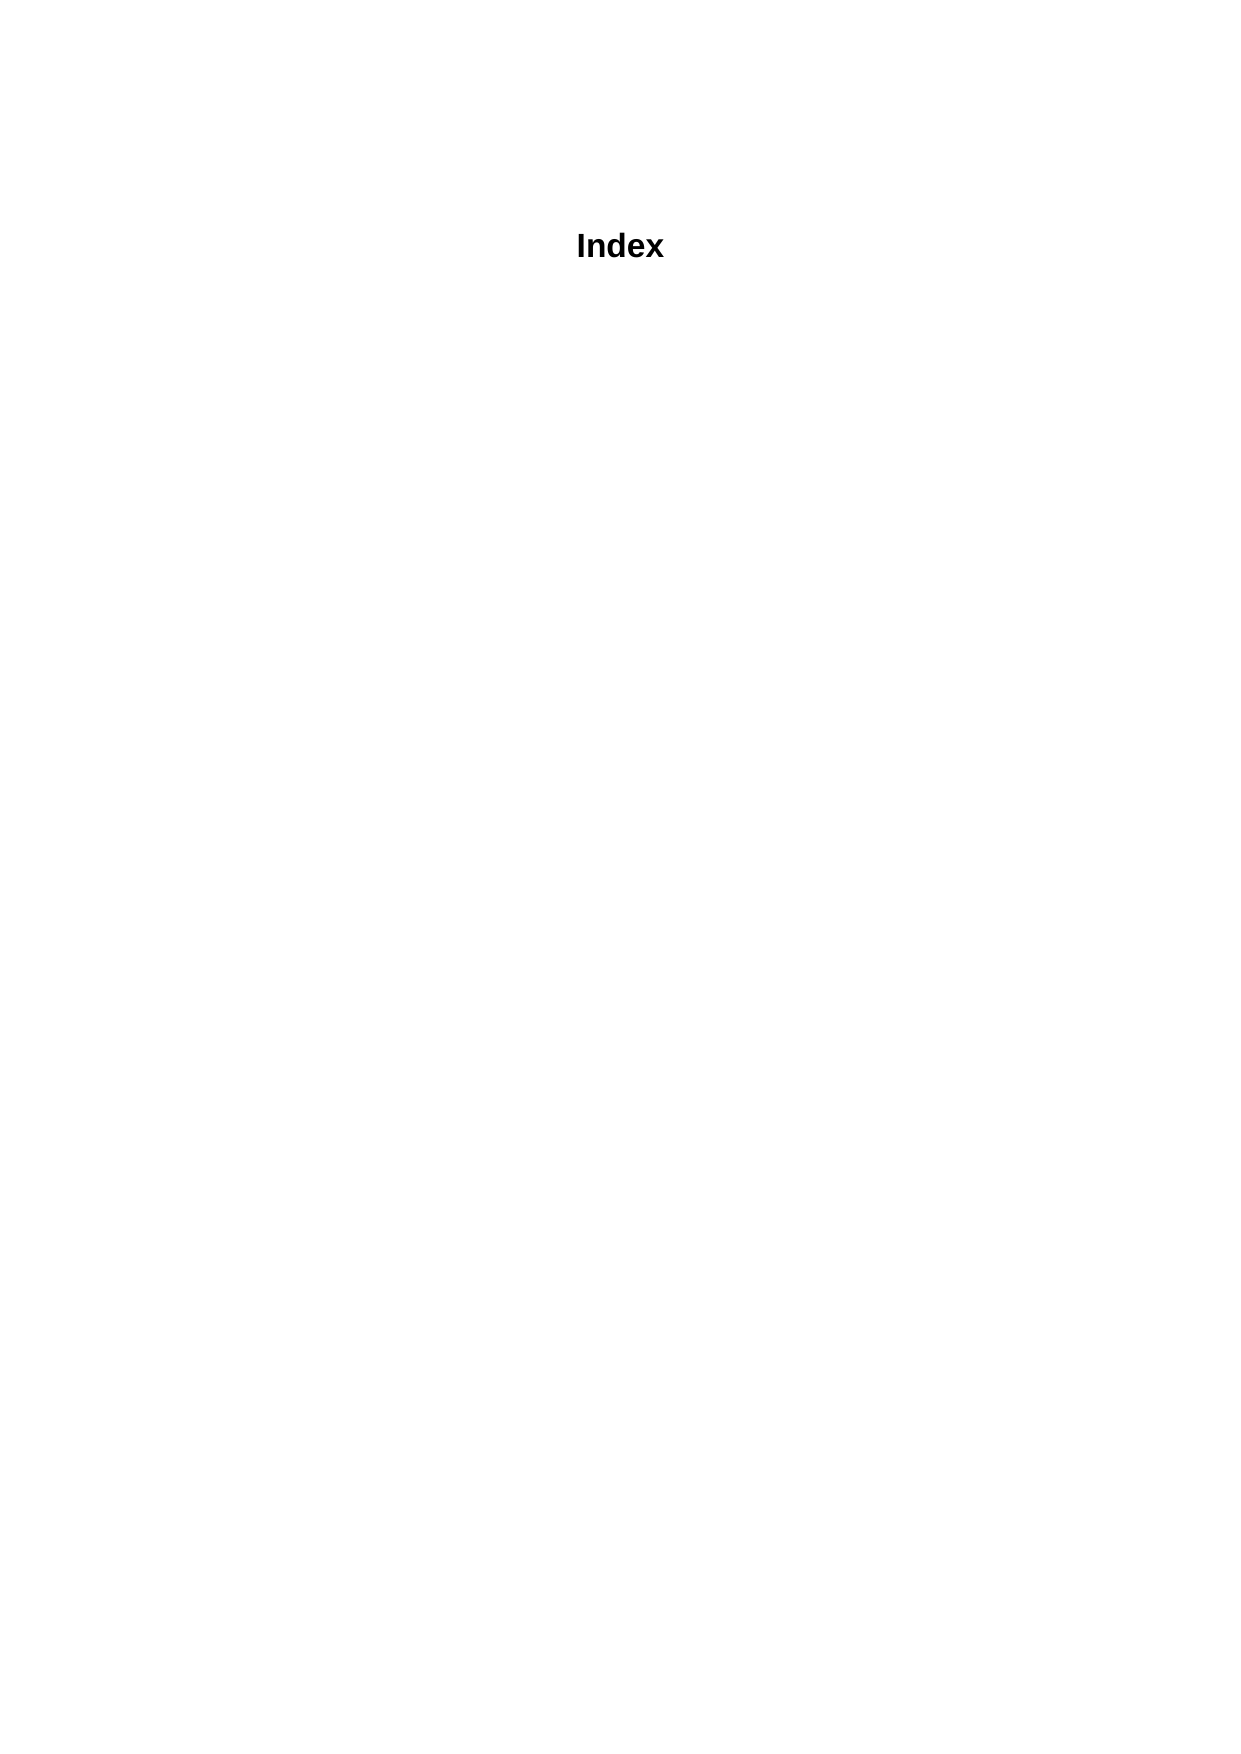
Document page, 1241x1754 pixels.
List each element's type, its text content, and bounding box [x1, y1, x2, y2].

subtitle Index [118, 226, 1122, 264]
